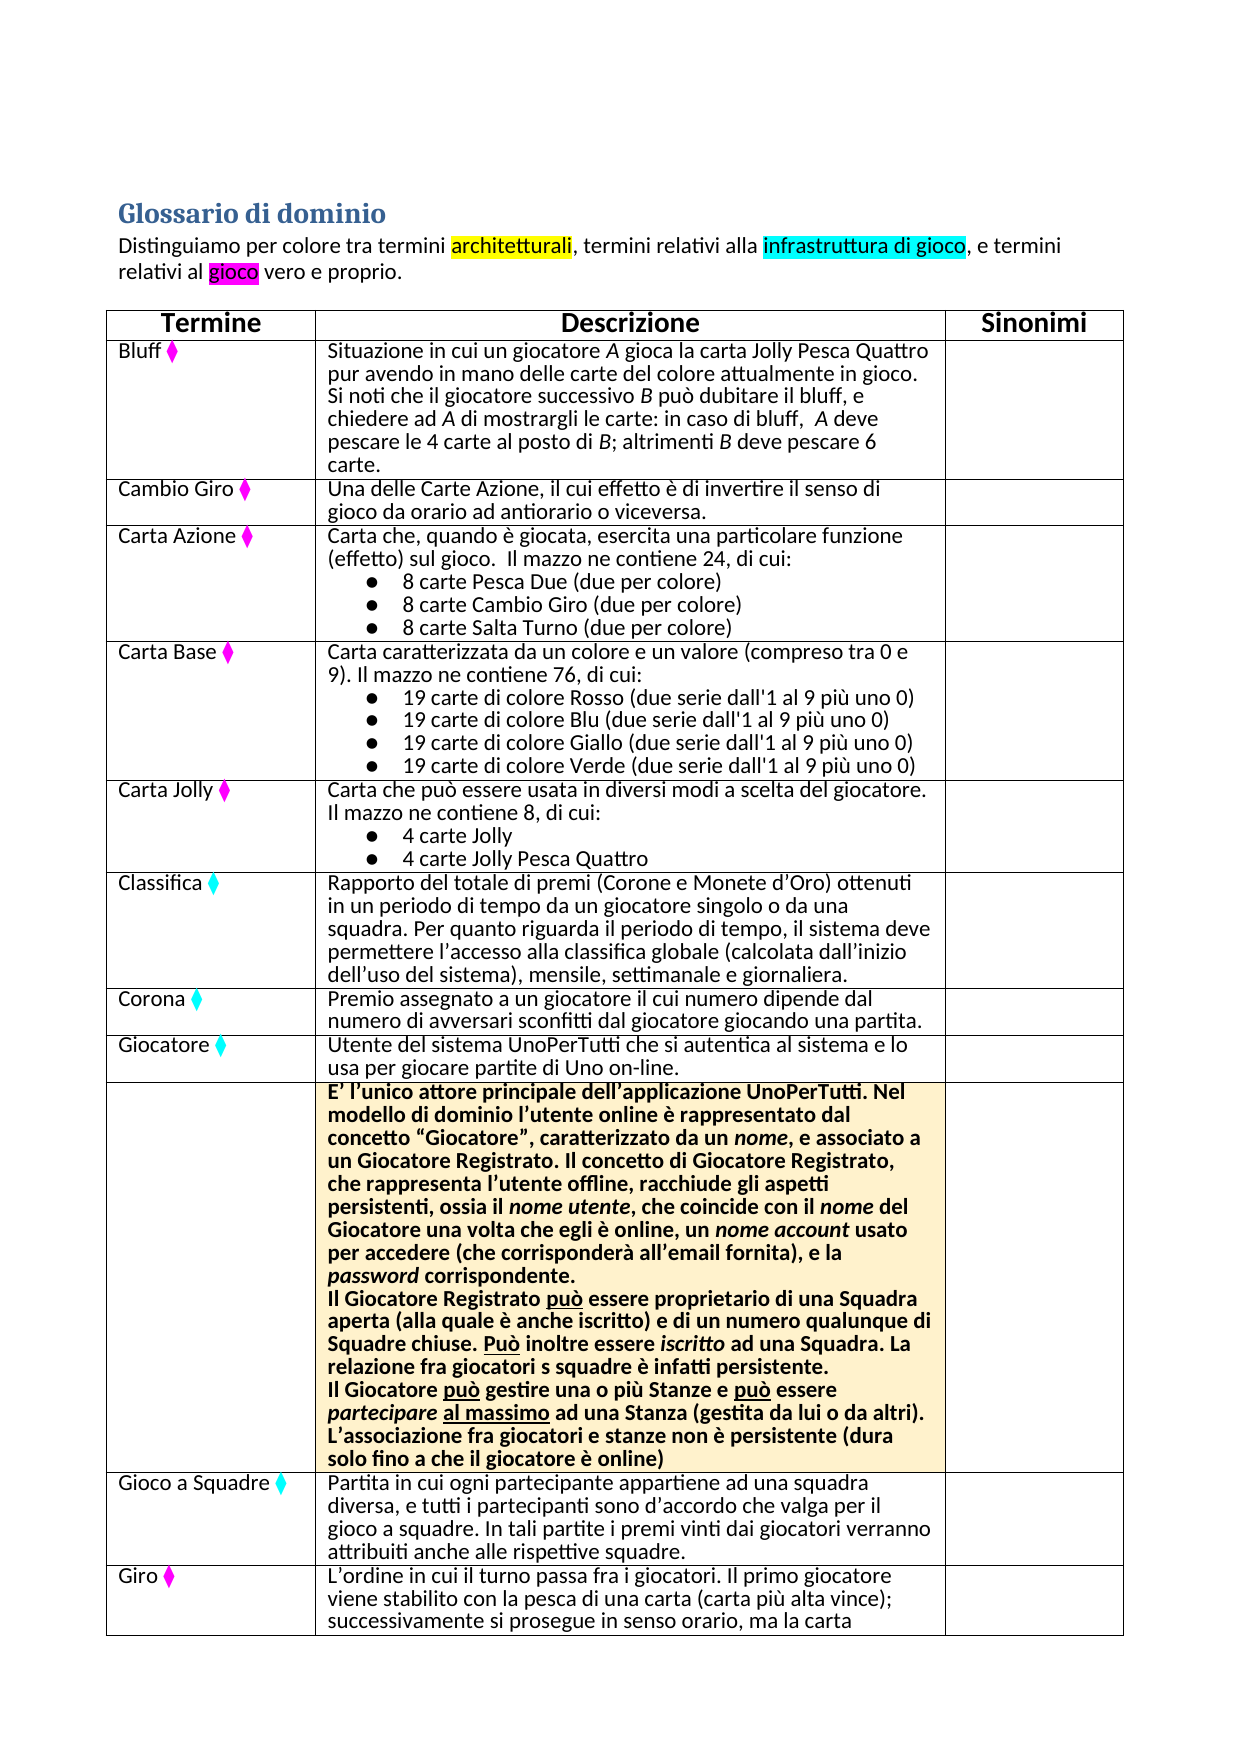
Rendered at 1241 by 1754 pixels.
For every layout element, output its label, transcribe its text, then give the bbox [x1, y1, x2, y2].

table_cell Premio assegnato a un giocatore il cui numero dipende dal numero di avversari sconfitti dal giocatore giocando una partita. [316, 989, 945, 1035]
table_header Termine [107, 311, 315, 340]
table_cell Cambio Giro ⧫ [107, 480, 315, 525]
table_cell Carta che, quando è giocata, esercita una particolare funzione (effetto) sul gioco. Il mazzo ne contiene 24, di cui: 8 carte Pesca Due (due per colore) 8 carte Cambio Giro (due per colore) 8 carte Salta Turno (due per colore) [316, 526, 945, 641]
table_cell Carta che può essere usata in diversi modi a scelta del giocatore. Il mazzo ne contiene 8, di cui: 4 carte Jolly 4 carte Jolly Pesca Quattro [316, 781, 945, 872]
subtitle Glossario di dominio [118, 198, 1122, 231]
table_cell Bluff ⧫ [107, 341, 315, 478]
table_cell Carta caratterizzata da un colore e un valore (compreso tra 0 e 9). Il mazzo ne contiene 76, di cui: 19 carte di colore Rosso (due serie dall'1 al 9 più uno 0) 19 carte di colore Blu (due serie dall'1 al 9 più uno 0) 19 carte di colore Giallo (due serie dall'1 al 9 più uno 0) 19 carte di colore Verde (due serie dall'1 al 9 più uno 0) [316, 642, 945, 779]
table_cell [946, 480, 1123, 525]
table_cell E’ l’unico attore principale dell’applicazione UnoPerTutti. Nel modello di dominio l’utente online è rappresentato dal concetto “Giocatore”, caratterizzato da un nome, e associato a un Giocatore Registrato. Il concetto di Giocatore Registrato, che rappresenta l’utente offline, racchiude gli aspetti persistenti, ossia il nome utente, che coincide con il nome del Giocatore una volta che egli è online, un nome account usato per accedere (che corrisponderà all’email fornita), e la password corrispondente. Il Giocatore Registrato può essere proprietario di una Squadra aperta (alla quale è anche iscritto) e di un numero qualunque di Squadre chiuse. Può inoltre essere iscritto ad una Squadra. La relazione fra giocatori s squadre è infatti persistente. Il Giocatore può gestire una o più Stanze e può essere partecipare al massimo ad una Stanza (gestita da lui o da altri). L’associazione fra giocatori e stanze non è persistente (dura solo fino a che il giocatore è online) [316, 1083, 945, 1472]
table_cell [946, 642, 1123, 779]
table_cell Rapporto del totale di premi (Corone e Monete d’Oro) ottenuti in un periodo di tempo da un giocatore singolo o da una squadra. Per quanto riguarda il periodo di tempo, il sistema deve permettere l’accesso alla classifica globale (calcolata dall’inizio dell’uso del sistema), mensile, settimanale e giornaliera. [316, 873, 945, 988]
table_cell [946, 989, 1123, 1035]
table_cell [946, 781, 1123, 872]
table_cell Una delle Carte Azione, il cui effetto è di invertire il senso di gioco da orario ad antiorario o viceversa. [316, 480, 945, 525]
table_cell [946, 873, 1123, 988]
table_cell Corona ⧫ [107, 989, 315, 1035]
table_cell [946, 1566, 1123, 1635]
table_cell Carta Jolly ⧫ [107, 781, 315, 872]
table_cell [946, 1036, 1123, 1082]
table_cell Situazione in cui un giocatore A gioca la carta Jolly Pesca Quattro pur avendo in mano delle carte del colore attualmente in gioco. Si noti che il giocatore successivo B può dubitare il bluff, e chiedere ad A di mostrargli le carte: in caso di bluff, A deve pescare le 4 carte al posto di B; altrimenti B deve pescare 6 carte. [316, 341, 945, 478]
table_cell Classifica ⧫ [107, 873, 315, 988]
table_header Descrizione [316, 311, 945, 340]
table_cell Giro ⧫ [107, 1566, 315, 1635]
table_cell Carta Azione ⧫ [107, 526, 315, 641]
table_cell Utente del sistema UnoPerTutti che si autentica al sistema e lo usa per giocare partite di Uno on-line. [316, 1036, 945, 1082]
table_cell L’ordine in cui il turno passa fra i giocatori. Il primo giocatore viene stabilito con la pesca di una carta (carta più alta vince); successivamente si prosegue in senso orario, ma la carta [316, 1566, 945, 1635]
table_cell [946, 341, 1123, 478]
table_cell [946, 526, 1123, 641]
table_cell Gioco a Squadre ⧫ [107, 1473, 315, 1565]
table_cell Partita in cui ogni partecipante appartiene ad una squadra diversa, e tutti i partecipanti sono d’accordo che valga per il gioco a squadre. In tali partite i premi vinti dai giocatori verranno attribuiti anche alle rispettive squadre. [316, 1473, 945, 1565]
text Distinguiamo per colore tra termini architetturali, termini relativi alla infrastruttura di gioco, e termini relativi al gioco vero e proprio. [118, 236, 1122, 285]
table_cell [946, 1473, 1123, 1565]
table_header Sinonimi [946, 311, 1123, 340]
table_cell Giocatore ⧫ [107, 1036, 315, 1082]
table_cell [946, 1083, 1123, 1472]
table_cell [107, 1083, 315, 1472]
table_cell Carta Base ⧫ [107, 642, 315, 779]
